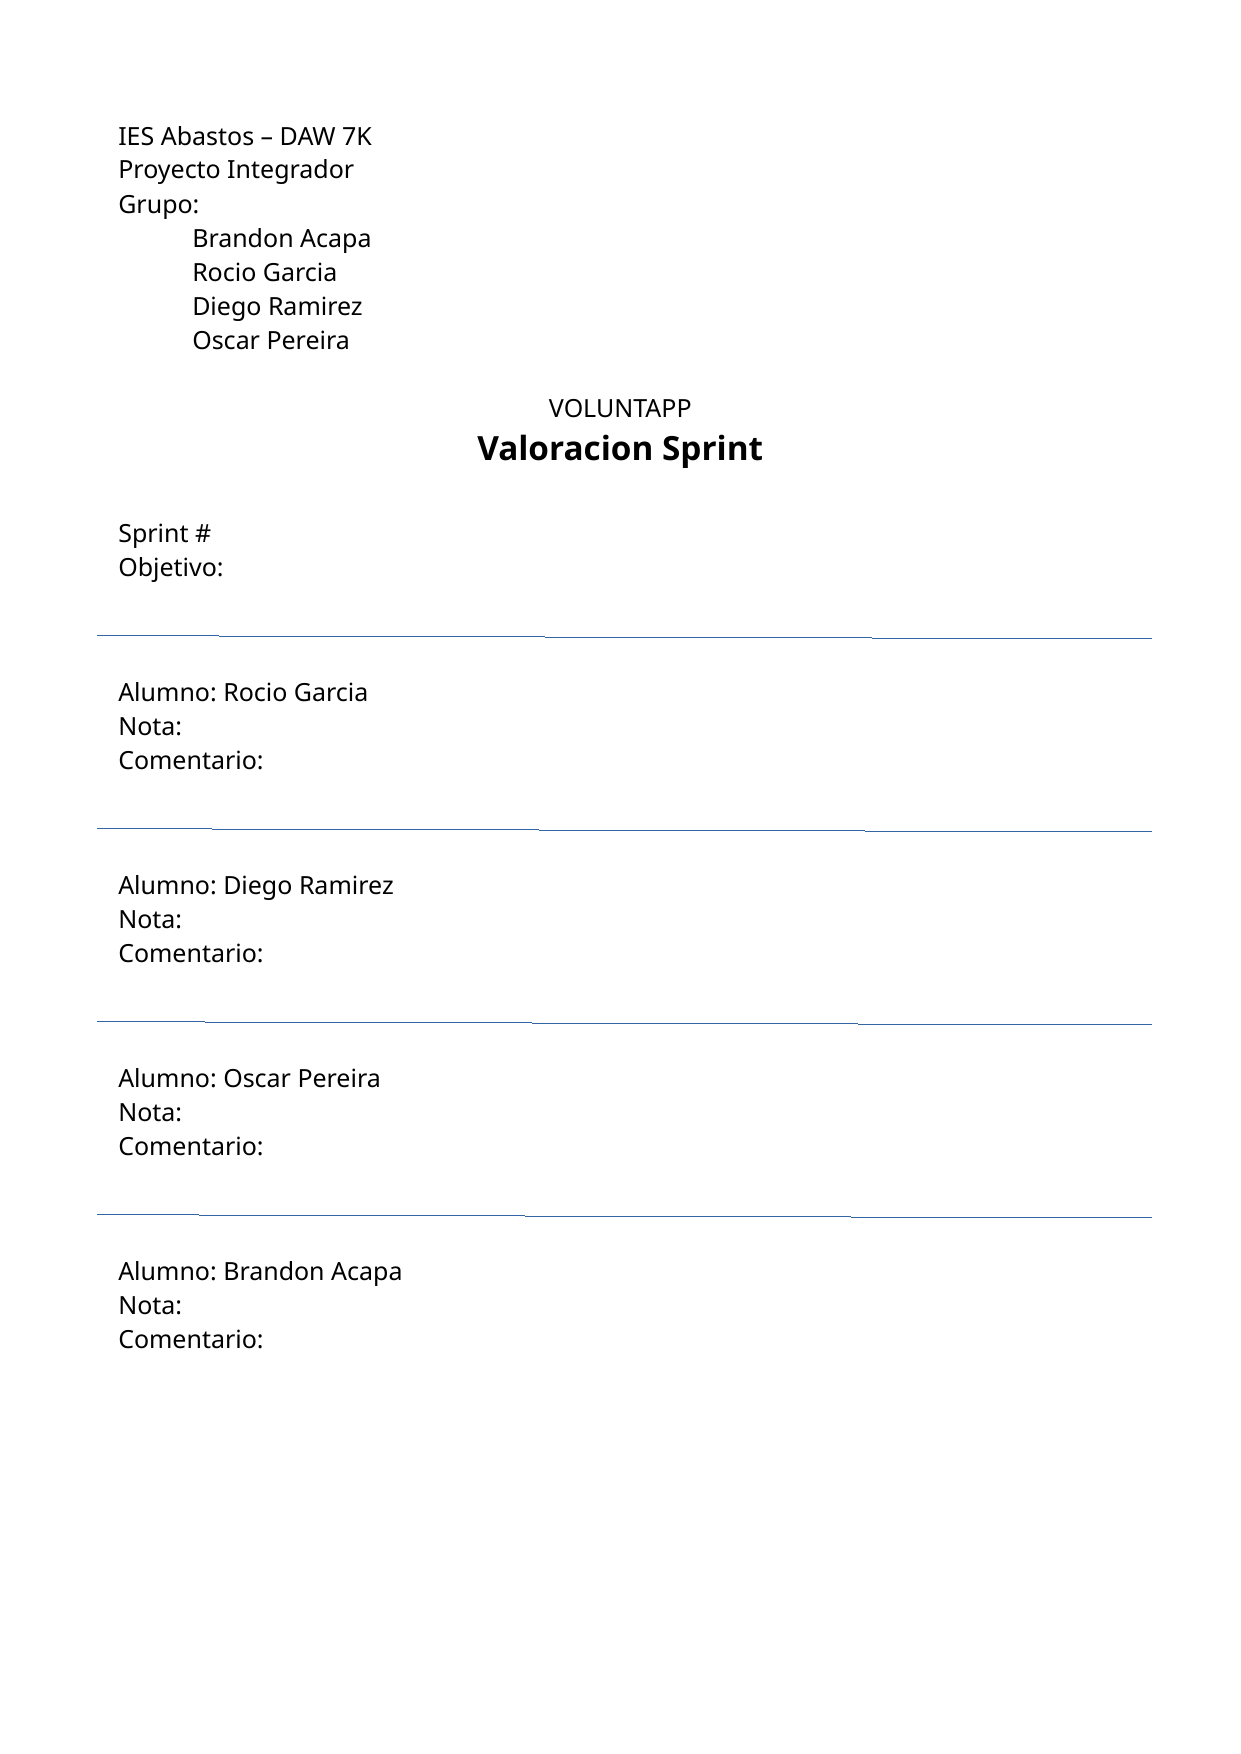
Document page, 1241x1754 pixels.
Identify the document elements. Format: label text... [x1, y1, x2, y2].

text Nota: [118, 708, 1122, 743]
text Nota: [118, 1094, 1122, 1129]
text Objetivo: [118, 549, 1122, 584]
text Brandon Acapa [118, 220, 1122, 254]
text Comentario: [118, 1129, 1122, 1163]
text Alumno: Brandon Acapa [118, 1253, 1122, 1288]
text IES Abastos – DAW 7K [118, 118, 1122, 152]
text Oscar Pereira [118, 322, 1122, 357]
text Nota: [118, 902, 1122, 936]
text Alumno: Oscar Pereira [118, 1061, 1122, 1094]
text Alumno: Rocio Garcia [118, 674, 1122, 708]
text Nota: [118, 1288, 1122, 1322]
text VOLUNTAPP [118, 391, 1122, 425]
text Comentario: [118, 1322, 1122, 1356]
text Rocio Garcia [118, 254, 1122, 288]
text Comentario: [118, 936, 1122, 970]
text Sprint # [118, 516, 1122, 549]
text Proyecto Integrador [118, 152, 1122, 186]
text Valoracion Sprint [118, 425, 1122, 470]
text Grupo: [118, 186, 1122, 220]
text Comentario: [118, 743, 1122, 777]
text Diego Ramirez [118, 288, 1122, 322]
text Alumno: Diego Ramirez [118, 867, 1122, 902]
